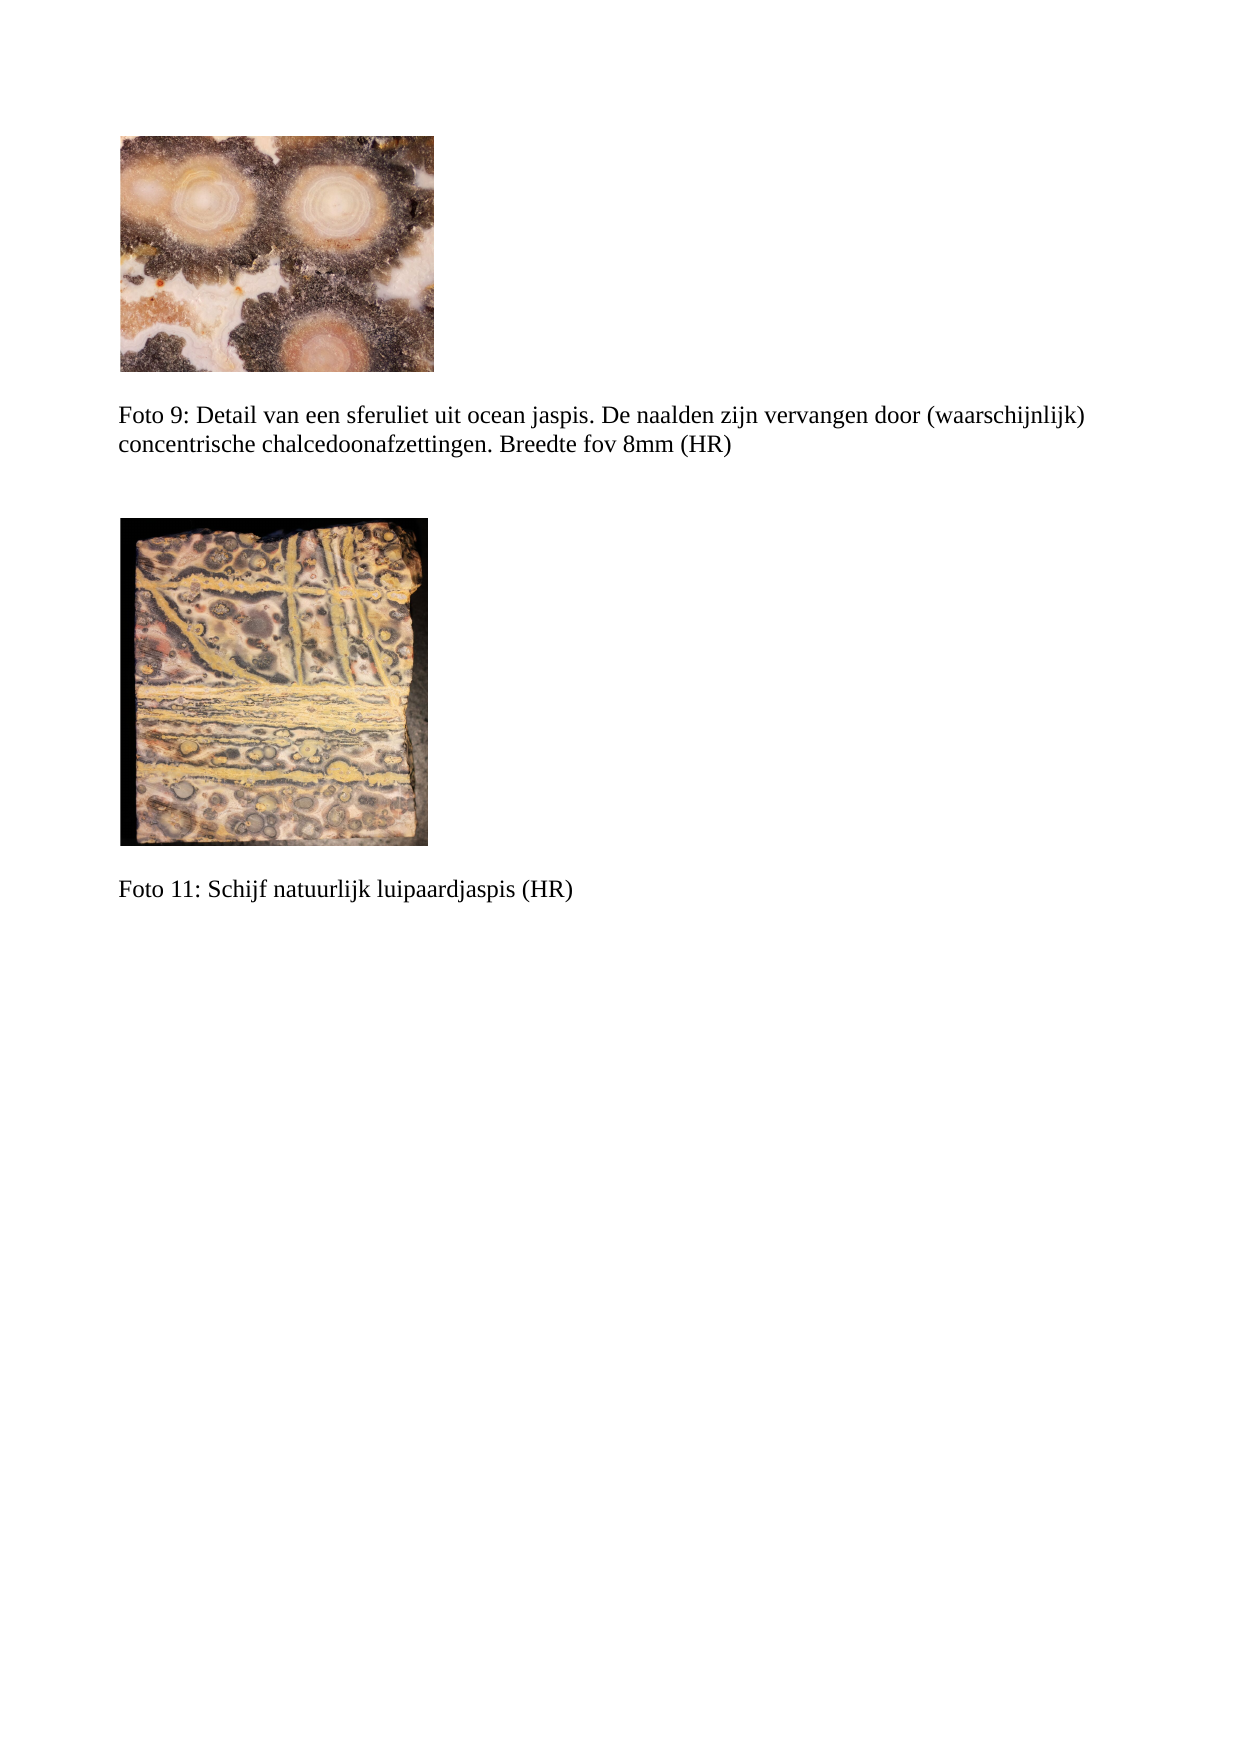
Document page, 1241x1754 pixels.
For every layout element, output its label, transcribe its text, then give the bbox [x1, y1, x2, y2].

picture [120, 518, 428, 846]
picture [120, 136, 434, 372]
text Foto 11: Schijf natuurlijk luipaardjaspis (HR) [118, 874, 1122, 903]
text Foto 9: Detail van een sferuliet uit ocean jaspis. De naalden zijn vervangen door (waarschijnlijk) [118, 400, 1122, 429]
text concentrische chalcedoonafzettingen. Breedte fov 8mm (HR) [118, 429, 1122, 458]
